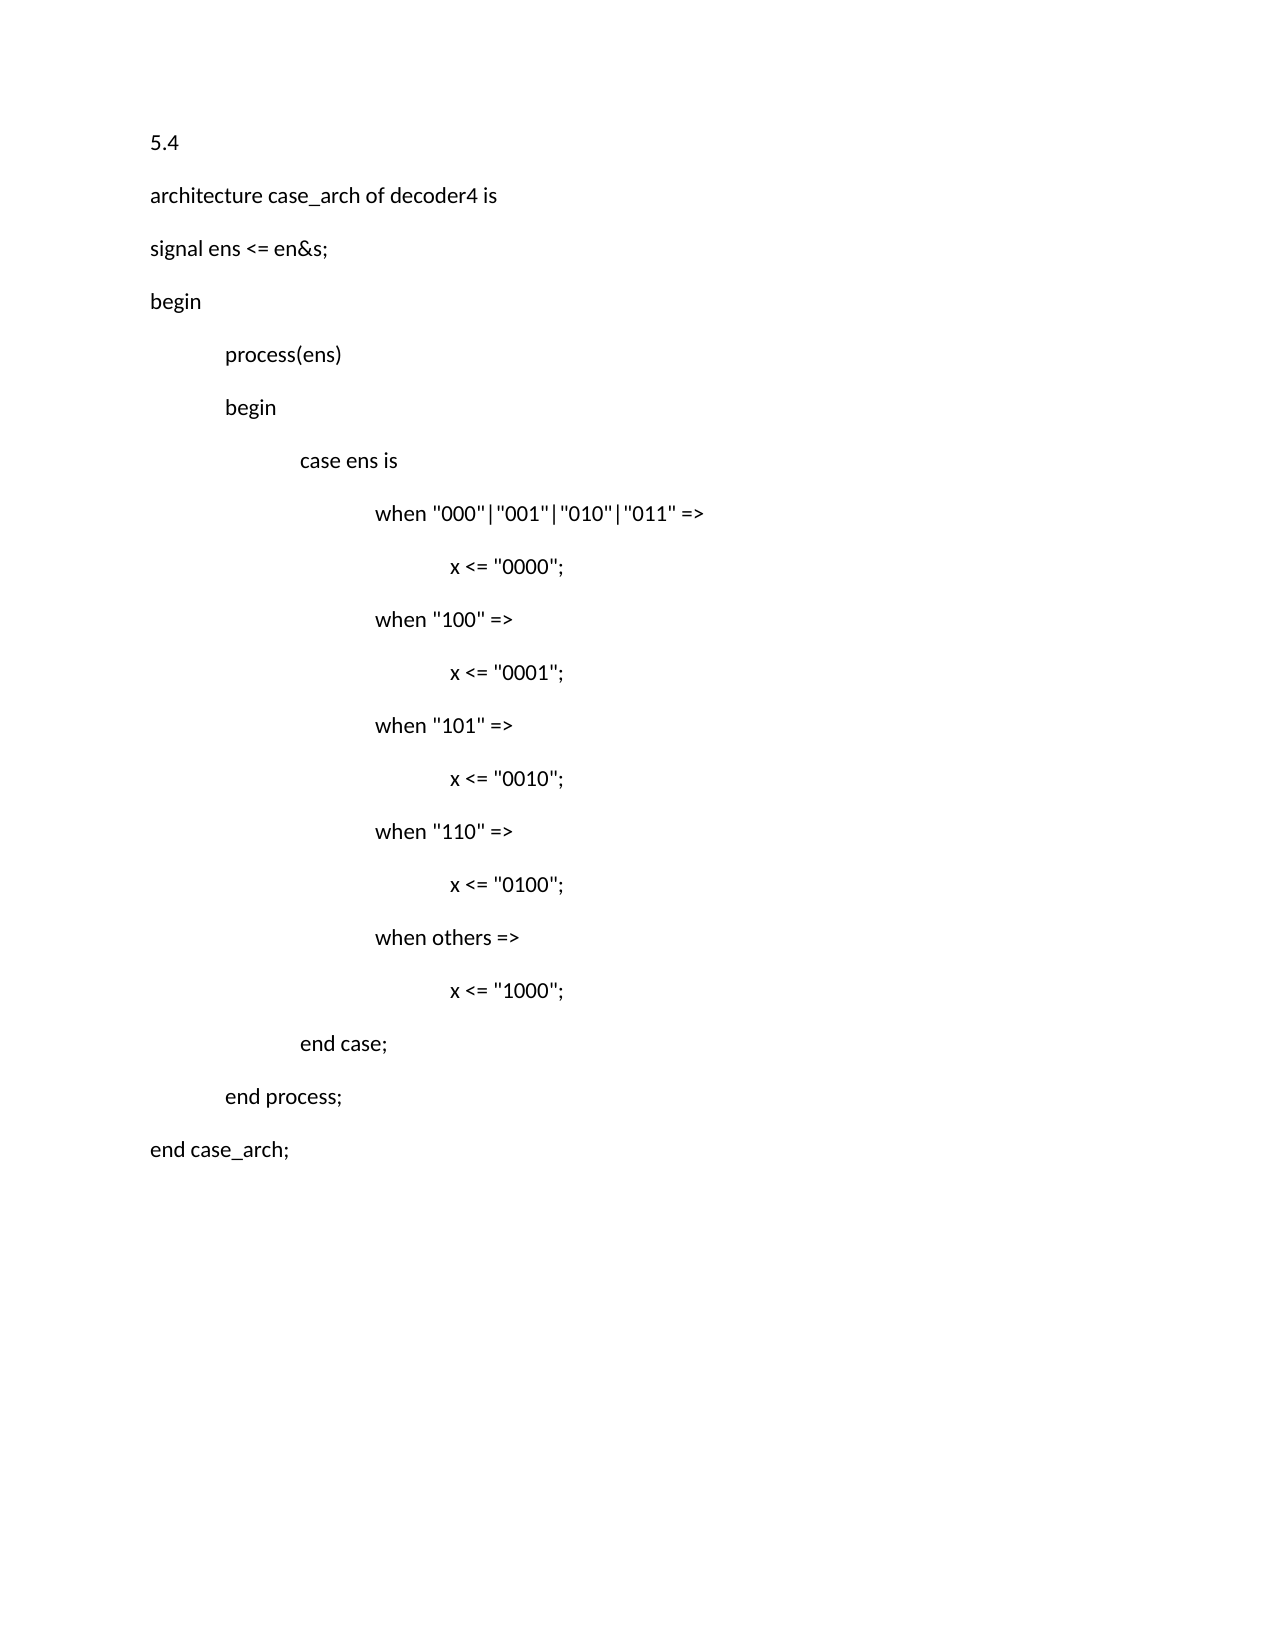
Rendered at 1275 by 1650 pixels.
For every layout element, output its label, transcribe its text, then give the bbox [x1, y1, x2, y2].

text 5.4 [150, 128, 1125, 156]
table_header architecture case_arch of decoder4 is signal ens <= en&s; begin process(ens) begin case ens is when "000"|"001"|"010"|"011" => x <= "0000"; when "100" => x <= "0001"; when "101" => x <= "0010"; when "110" => x <= "0100"; when others => x <= "1000"; end case; end process; end case_arch; [139, 181, 1136, 1184]
